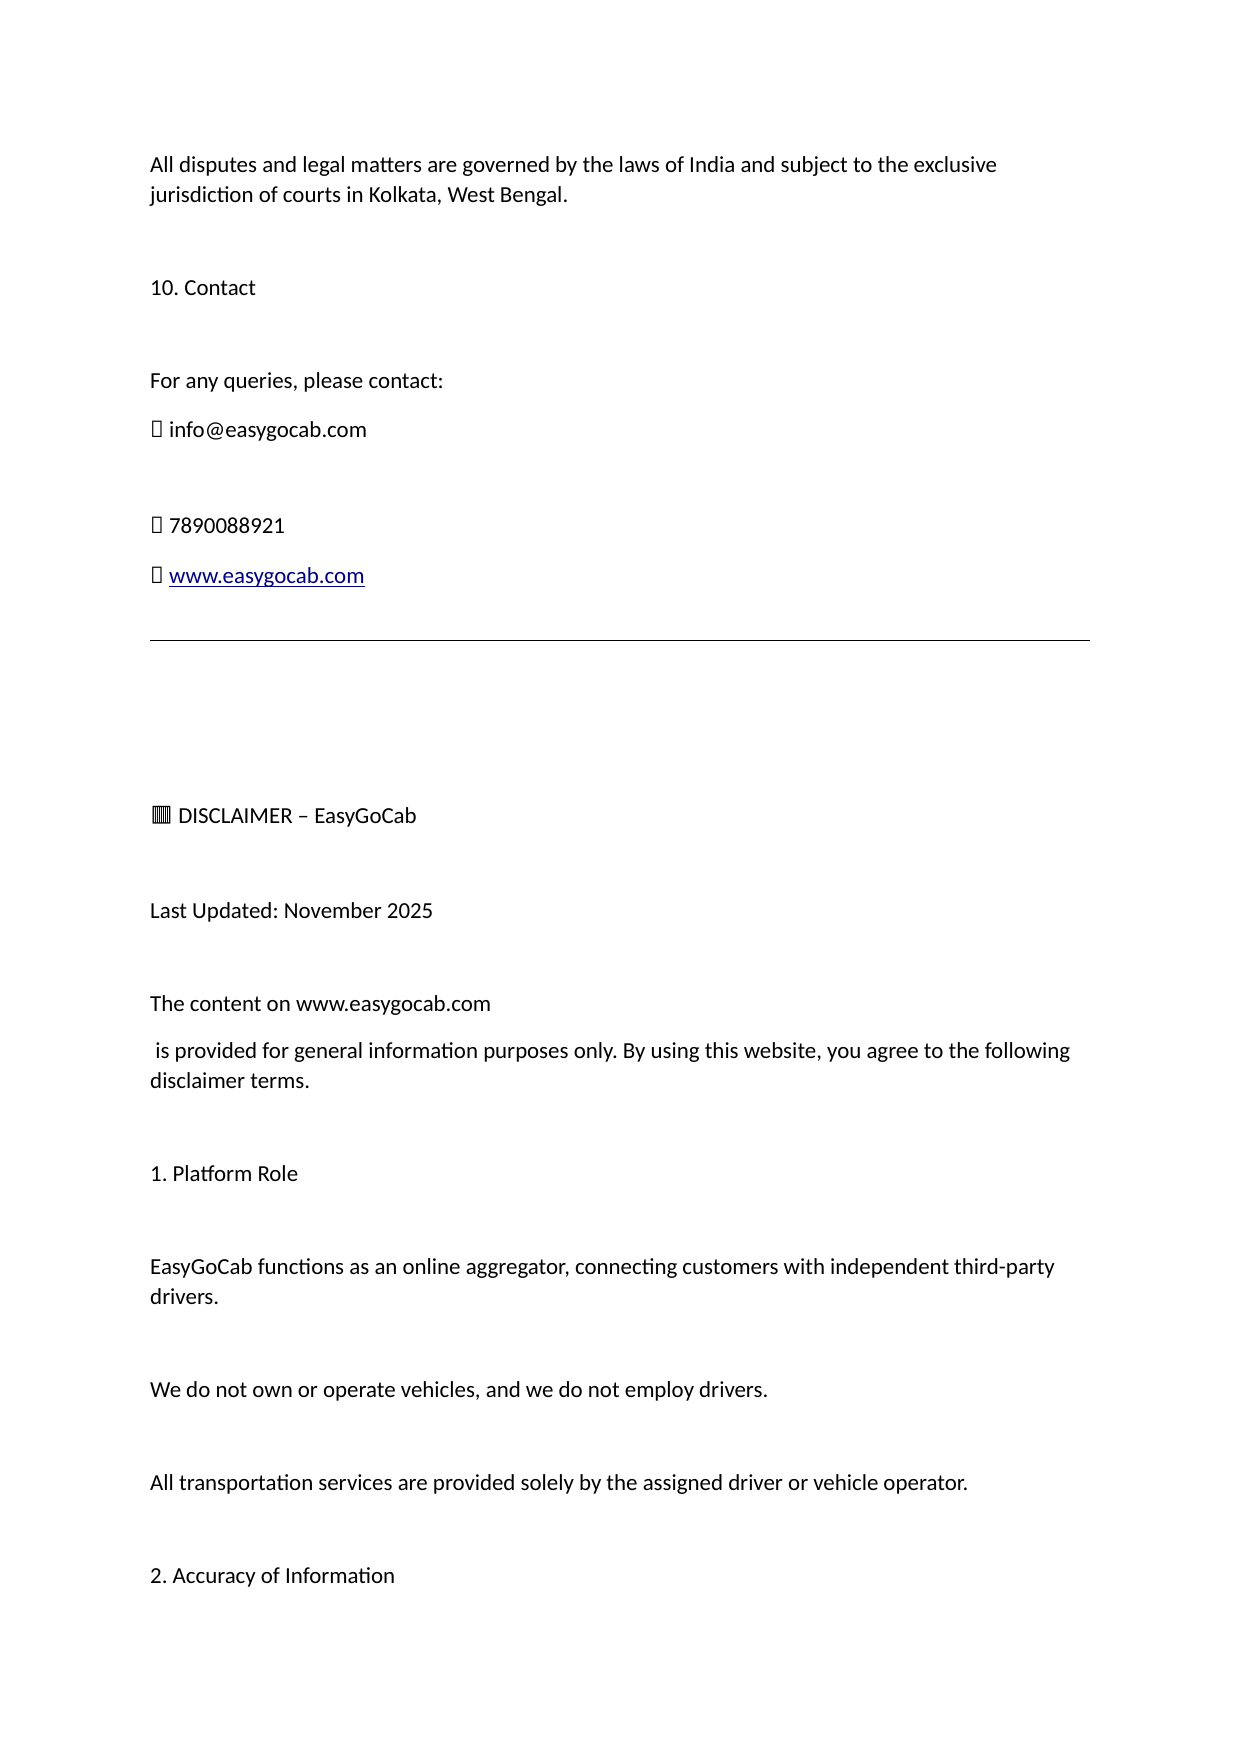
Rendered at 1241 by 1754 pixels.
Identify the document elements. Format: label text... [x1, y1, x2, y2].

text We do not own or operate vehicles, and we do not employ drivers. [150, 1375, 1090, 1403]
text Last Updated: November 2025 [150, 896, 1090, 924]
text The content on www.easygocab.com [150, 989, 1090, 1017]
text All disputes and legal matters are governed by the laws of India and subject to the exclusive jurisdiction of courts in Kolkata, West Bengal. [150, 150, 1090, 208]
text 2. Accuracy of Information [150, 1561, 1090, 1589]
text is provided for general information purposes only. By using this website, you agree to the following disclaimer terms. [150, 1036, 1090, 1094]
text For any queries, please contact: [150, 366, 1090, 394]
text 📞 7890088921 [150, 509, 1090, 541]
text All transportation services are provided solely by the assigned driver or vehicle operator. [150, 1468, 1090, 1496]
text 📩 info@easygocab.com [150, 413, 1090, 444]
text 1. Platform Role [150, 1159, 1090, 1187]
text 🌐 www.easygocab.com [150, 559, 1090, 591]
text 🟥 DISCLAIMER – EasyGoCab [150, 799, 1090, 831]
text 10. Contact [150, 273, 1090, 301]
text EasyGoCab functions as an online aggregator, connecting customers with independent third-party drivers. [150, 1252, 1090, 1310]
